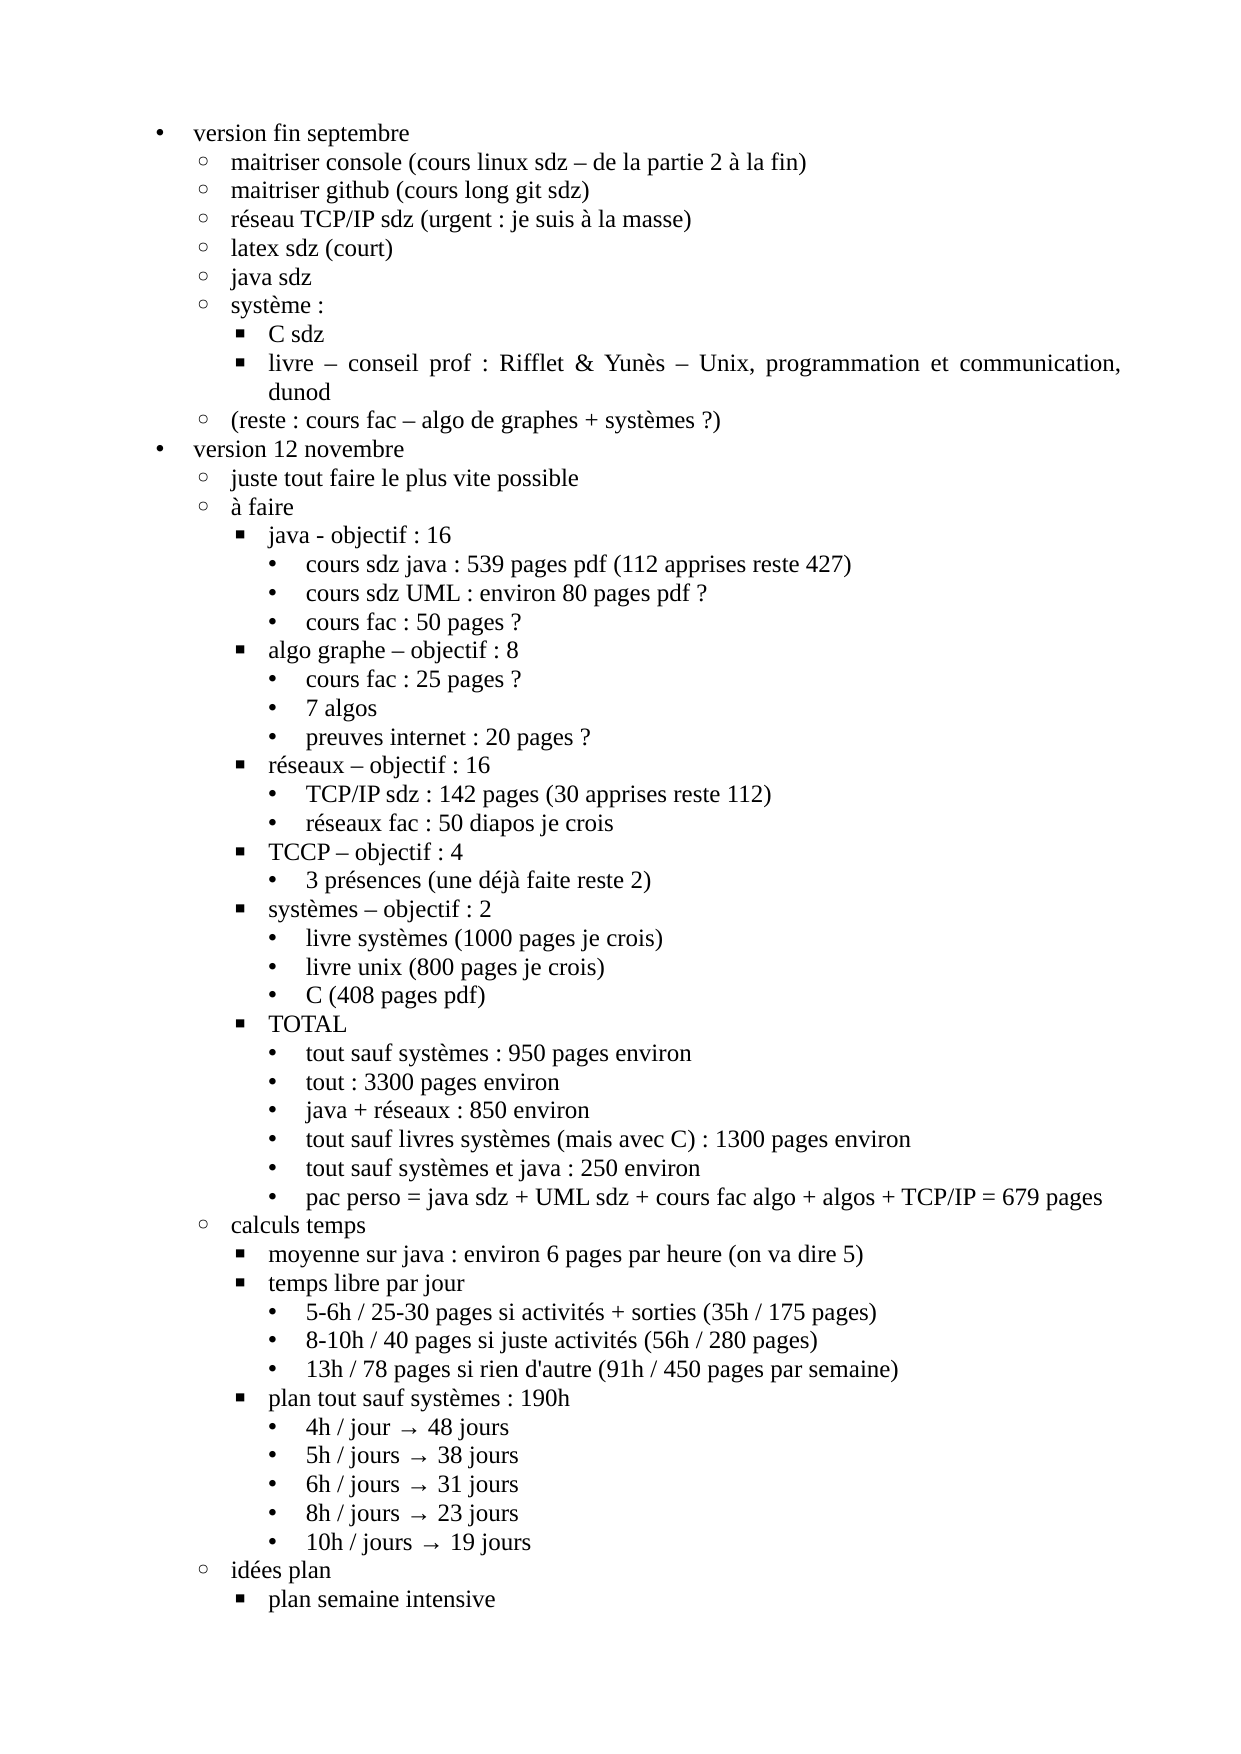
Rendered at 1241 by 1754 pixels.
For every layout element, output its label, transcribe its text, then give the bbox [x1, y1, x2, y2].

list moyenne sur java : environ 6 pages par heure (on va dire 5) [231, 1239, 1122, 1268]
list version 12 novembre [156, 434, 1122, 463]
list 6h / jours → 31 jours [268, 1469, 1122, 1498]
list preuves internet : 20 pages ? [268, 722, 1122, 751]
list 8h / jours → 23 jours [268, 1498, 1122, 1527]
list C (408 pages pdf) [268, 981, 1122, 1009]
list cours sdz java : 539 pages pdf (112 apprises reste 427) [268, 549, 1122, 578]
list tout sauf livres systèmes (mais avec C) : 1300 pages environ [268, 1124, 1122, 1153]
list java - objectif : 16 [231, 521, 1122, 549]
list système : [193, 291, 1122, 319]
list cours fac : 25 pages ? [268, 664, 1122, 693]
list plan semaine intensive [231, 1584, 1122, 1613]
list C sdz [231, 319, 1122, 348]
list tout sauf systèmes : 950 pages environ [268, 1038, 1122, 1067]
list java + réseaux : 850 environ [268, 1096, 1122, 1124]
list (reste : cours fac – algo de graphes + systèmes ?) [193, 406, 1122, 434]
list TCP/IP sdz : 142 pages (30 apprises reste 112) [268, 779, 1122, 808]
list livre systèmes (1000 pages je crois) [268, 923, 1122, 952]
list plan tout sauf systèmes : 190h [231, 1383, 1122, 1412]
list TOTAL [231, 1009, 1122, 1038]
list version fin septembre [156, 118, 1122, 147]
list latex sdz (court) [193, 233, 1122, 262]
list temps libre par jour [231, 1268, 1122, 1297]
list java sdz [193, 262, 1122, 291]
list 13h / 78 pages si rien d'autre (91h / 450 pages par semaine) [268, 1354, 1122, 1383]
list pac perso = java sdz + UML sdz + cours fac algo + algos + TCP/IP = 679 pages [268, 1182, 1122, 1211]
list réseaux – objectif : 16 [231, 751, 1122, 779]
list maitriser github (cours long git sdz) [193, 176, 1122, 204]
list systèmes – objectif : 2 [231, 894, 1122, 923]
list cours sdz UML : environ 80 pages pdf ? [268, 578, 1122, 607]
list réseaux fac : 50 diapos je crois [268, 808, 1122, 837]
list à faire [193, 492, 1122, 521]
list 5-6h / 25-30 pages si activités + sorties (35h / 175 pages) [268, 1297, 1122, 1326]
list idées plan [193, 1556, 1122, 1584]
list maitriser console (cours linux sdz – de la partie 2 à la fin) [193, 147, 1122, 176]
list 3 présences (une déjà faite reste 2) [268, 866, 1122, 894]
list algo graphe – objectif : 8 [231, 636, 1122, 664]
list tout : 3300 pages environ [268, 1067, 1122, 1096]
list livre unix (800 pages je crois) [268, 952, 1122, 981]
list calculs temps [193, 1211, 1122, 1239]
list livre – conseil prof : Rifflet & Yunès – Unix, programmation et communication, dunod [231, 348, 1122, 406]
list cours fac : 50 pages ? [268, 607, 1122, 636]
list juste tout faire le plus vite possible [193, 463, 1122, 492]
list 4h / jour → 48 jours [268, 1412, 1122, 1441]
list 10h / jours → 19 jours [268, 1527, 1122, 1556]
list 7 algos [268, 693, 1122, 722]
list TCCP – objectif : 4 [231, 837, 1122, 866]
list réseau TCP/IP sdz (urgent : je suis à la masse) [193, 204, 1122, 233]
list tout sauf systèmes et java : 250 environ [268, 1153, 1122, 1182]
list 5h / jours → 38 jours [268, 1441, 1122, 1469]
list 8-10h / 40 pages si juste activités (56h / 280 pages) [268, 1326, 1122, 1354]
